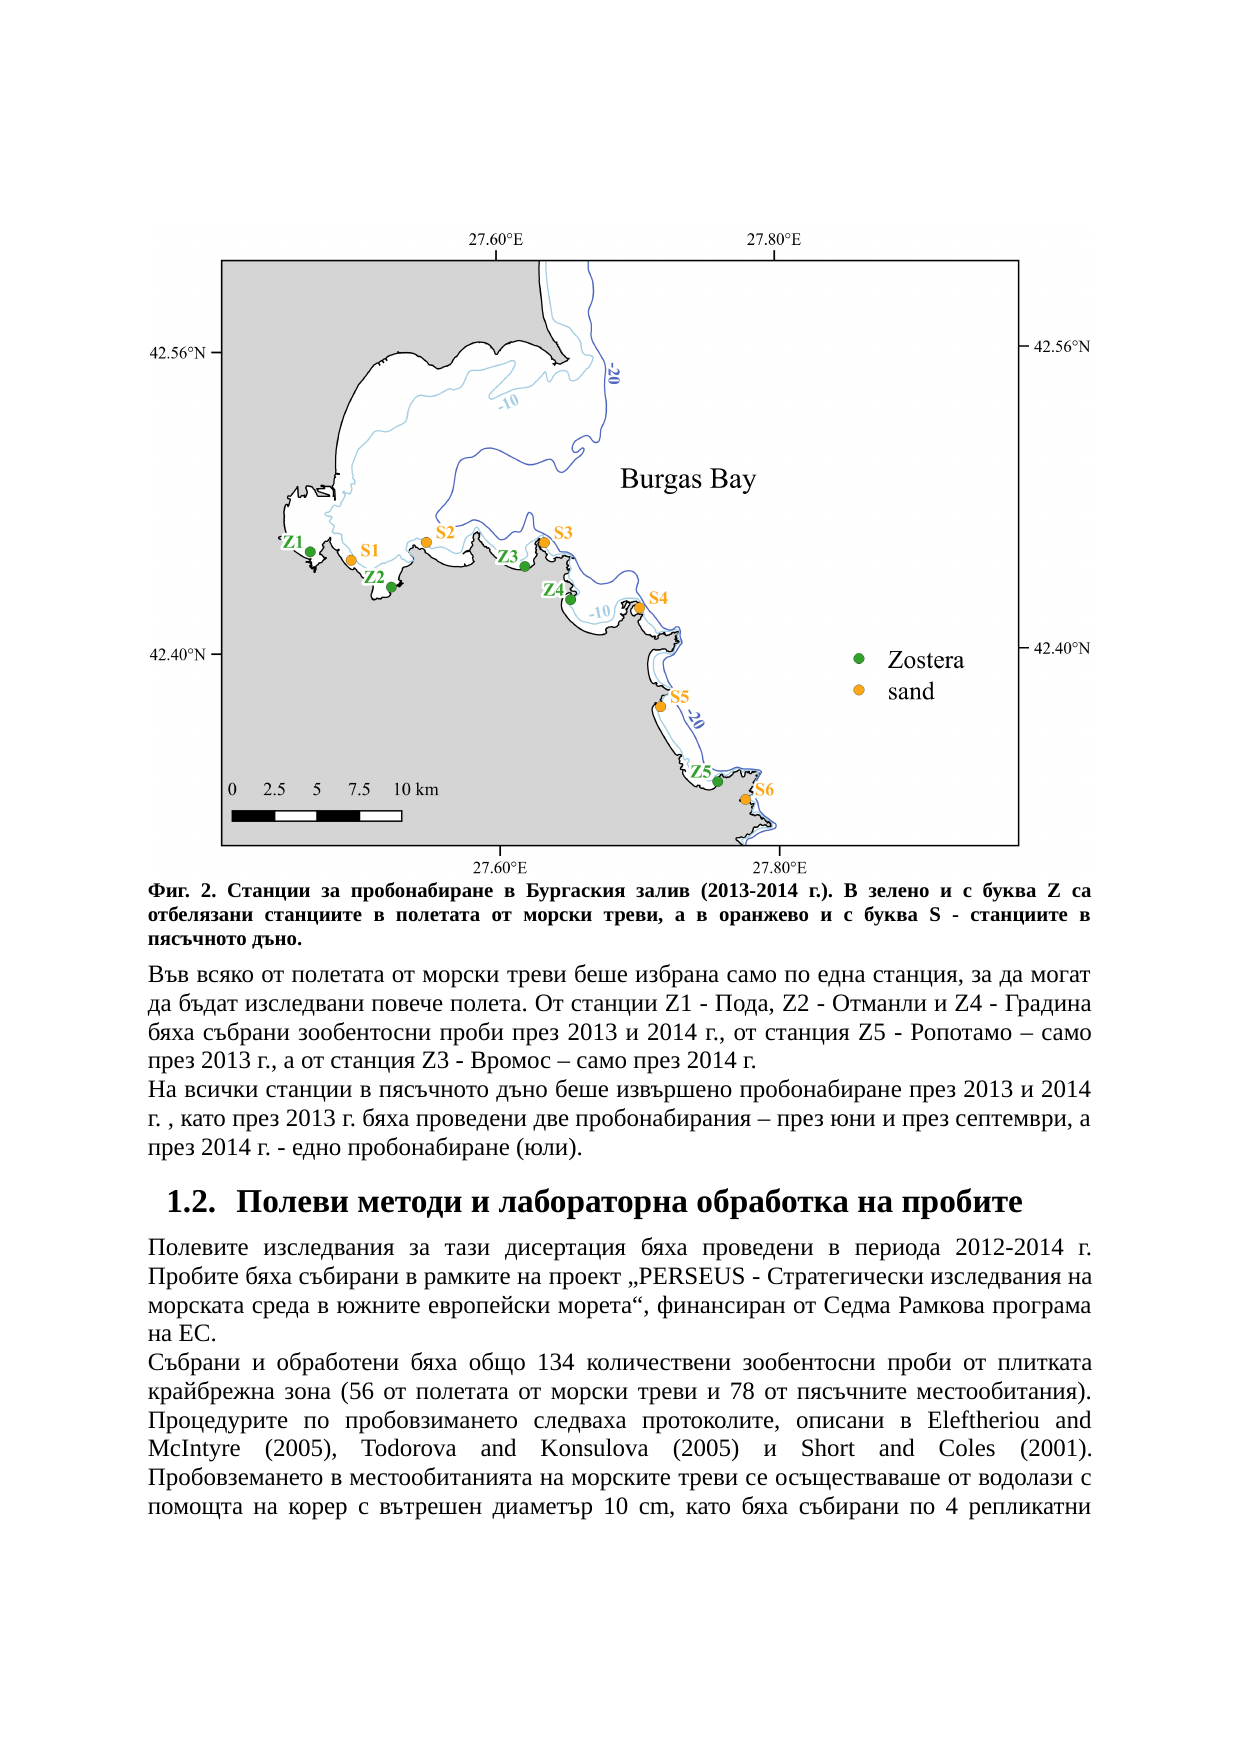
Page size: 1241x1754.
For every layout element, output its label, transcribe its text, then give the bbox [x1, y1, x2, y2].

subtitle Полеви методи и лабораторна обработка на пробите [224, 1181, 1093, 1220]
text На всички станции в пясъчното дъно беше извършено пробонабиране през 2013 и 2014 г. , като през 2013 г. бяха проведени две пробонабирания – през юни и през септември, а през 2014 г. - едно пробонабиране (юли). [148, 1074, 1093, 1161]
text Полевите изследвания за тази дисертация бяха проведени в периода 2012-2014 г. Пробите бяха събирани в рамките на проект „PERSEUS - Стратегически изследвания на морската среда в южните европейски морета“, финансиран от Седма Рамкова програма на ЕС. [148, 1232, 1093, 1347]
text Във всяко от полетата от морски треви беше избрана само по една станция, за да могат да бъдат изследвани повече полета. От станции Z1 - Пода, Z2 - Отманли и Z4 - Градина бяха събрани зообентосни проби през 2013 и 2014 г., от станция Z5 - Ропотамо – само през 2013 г., а от станция Z3 - Вромос – само през 2014 г. [148, 959, 1093, 1074]
text Събрани и обработени бяха общо 134 количествени зообентосни проби от плитката крайбрежна зона (56 от полетата от морски треви и 78 от пясъчните местообитания). Процедурите по пробовзимането следваха протоколите, описани в Eleftheriou and McIntyre (2005), Todorova and Konsulova (2005) и Short and Coles (2001). Пробовземането в местообитанията на морските треви се осъществаваше от водолази с помощта на корер с вътрешен диаметър 10 cm, като бяха събирани по 4 репликатни [148, 1347, 1093, 1520]
picture [147, 227, 1093, 879]
text Фиг. 2. Станции за пробонабиране в Бургаския залив (2013-2014 г.). В зелено и с буква Z са отбелязани станциите в полетата от морски треви, а в оранжево и с буква S - станциите в пясъчното дъно. [148, 879, 1093, 950]
